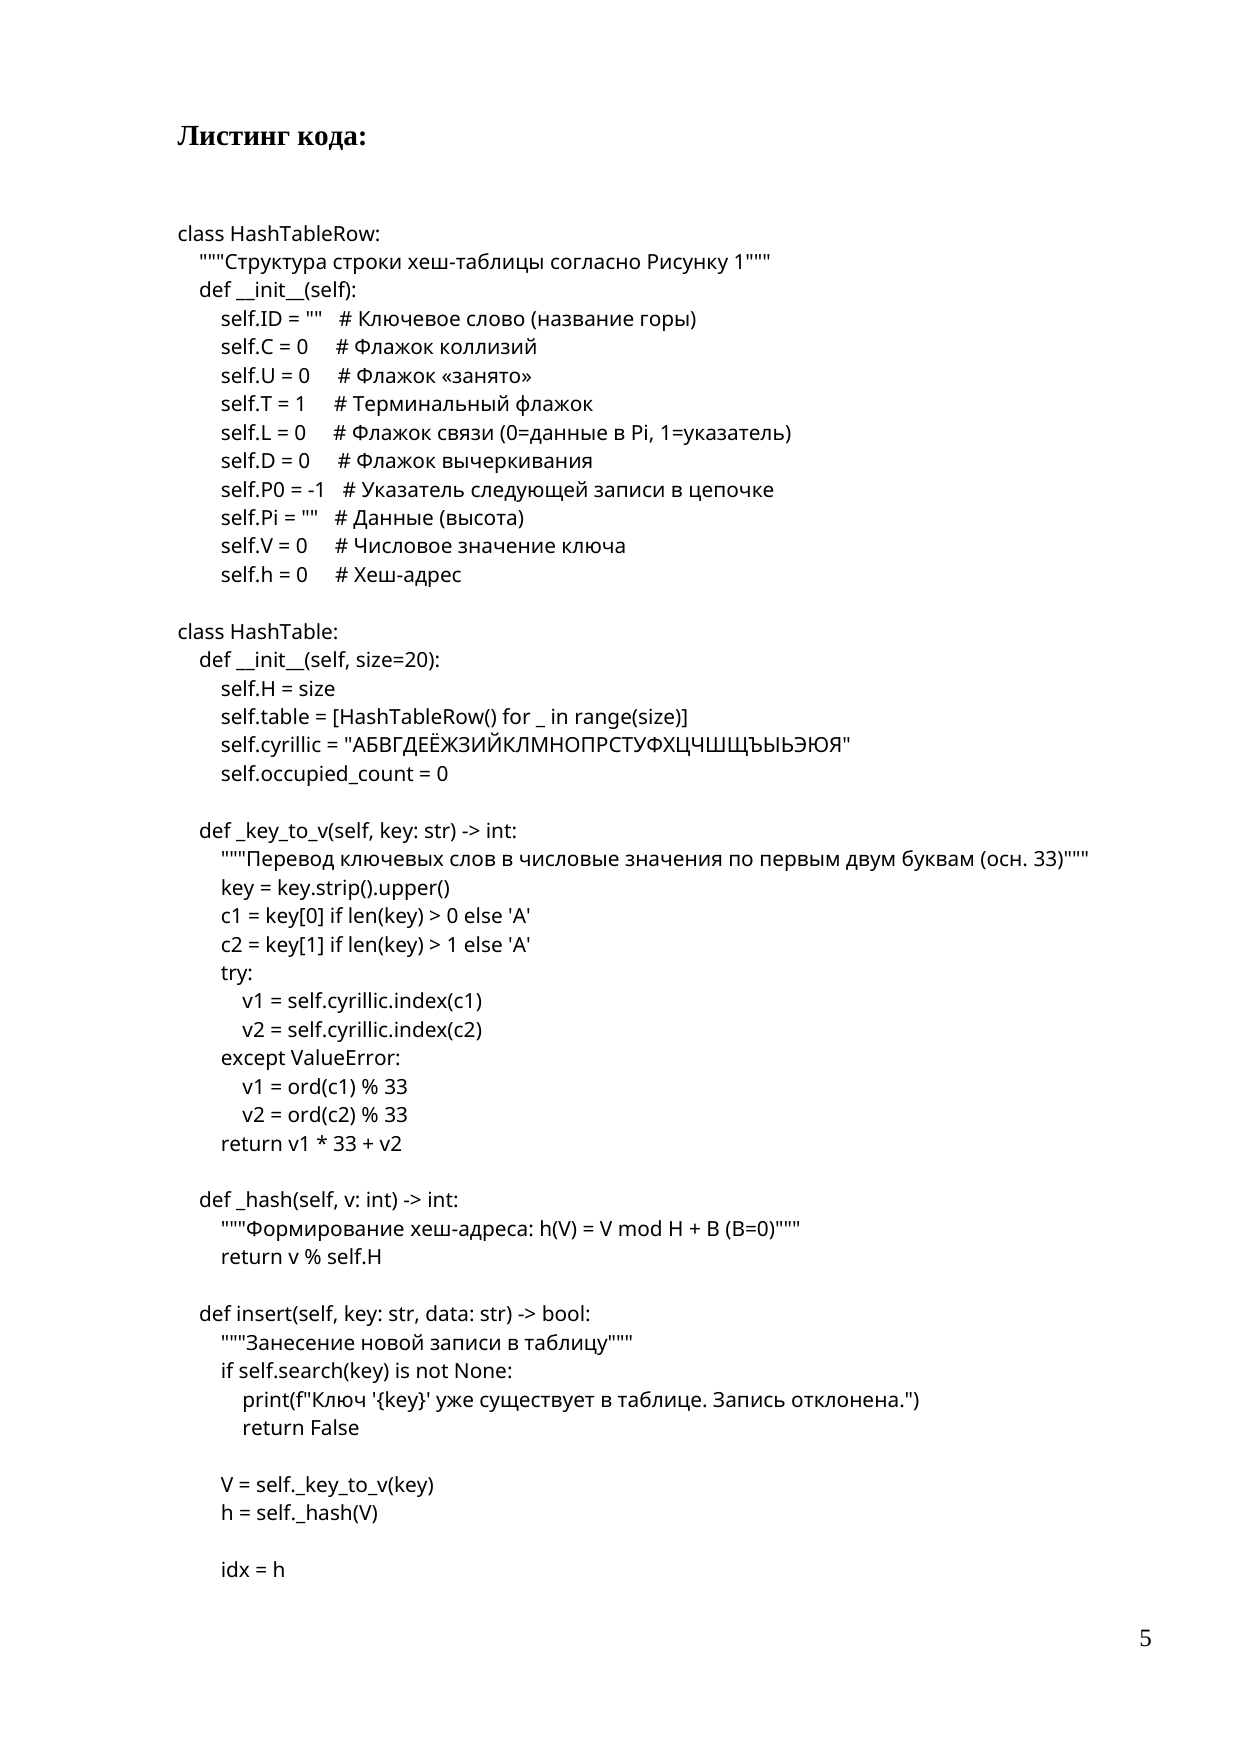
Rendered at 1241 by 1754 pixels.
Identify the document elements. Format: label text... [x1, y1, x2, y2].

text self.U = 0 # Флажок «занято» [177, 361, 1152, 389]
text return v1 * 33 + v2 [177, 1129, 1152, 1157]
text if self.search(key) is not None: [177, 1356, 1152, 1385]
text h = self._hash(V) [177, 1498, 1152, 1527]
text v1 = self.cyrillic.index(c1) [177, 987, 1152, 1015]
text self.P0 = -1 # Указатель следующей записи в цепочке [177, 475, 1152, 503]
text class HashTable: [177, 617, 1152, 645]
text self.Pi = "" # Данные (высота) [177, 503, 1152, 532]
text c2 = key[1] if len(key) > 1 else 'А' [177, 930, 1152, 958]
text def insert(self, key: str, data: str) -> bool: [177, 1299, 1152, 1328]
text self.D = 0 # Флажок вычеркивания [177, 446, 1152, 475]
text """Структура строки хеш-таблицы согласно Рисунку 1""" [177, 247, 1152, 276]
text v1 = ord(c1) % 33 [177, 1072, 1152, 1100]
text except ValueError: [177, 1043, 1152, 1072]
text self.table = [HashTableRow() for _ in range(size)] [177, 702, 1152, 731]
text """Занесение новой записи в таблицу""" [177, 1328, 1152, 1356]
text print(f"Ключ '{key}' уже существует в таблице. Запись отклонена.") [177, 1385, 1152, 1413]
text v2 = ord(c2) % 33 [177, 1100, 1152, 1129]
text key = key.strip().upper() [177, 873, 1152, 901]
text try: [177, 958, 1152, 987]
text def __init__(self, size=20): [177, 645, 1152, 674]
text self.L = 0 # Флажок связи (0=данные в Pi, 1=указатель) [177, 418, 1152, 446]
text def _key_to_v(self, key: str) -> int: [177, 816, 1152, 844]
text V = self._key_to_v(key) [177, 1470, 1152, 1498]
text self.H = size [177, 674, 1152, 702]
text def __init__(self): [177, 276, 1152, 304]
text self.occupied_count = 0 [177, 759, 1152, 787]
text self.cyrillic = "АБВГДЕЁЖЗИЙКЛМНОПРСТУФХЦЧШЩЪЫЬЭЮЯ" [177, 731, 1152, 759]
text return v % self.H [177, 1242, 1152, 1271]
text self.V = 0 # Числовое значение ключа [177, 532, 1152, 560]
text class HashTableRow: [177, 219, 1152, 247]
text def _hash(self, v: int) -> int: [177, 1186, 1152, 1214]
text Листинг кода: [177, 118, 1152, 152]
text return False [177, 1413, 1152, 1442]
text c1 = key[0] if len(key) > 0 else 'А' [177, 901, 1152, 930]
text """Перевод ключевых слов в числовые значения по первым двум буквам (осн. 33)""" [177, 844, 1152, 873]
text """Формирование хеш-адреса: h(V) = V mod H + B (B=0)""" [177, 1214, 1152, 1242]
text idx = h [177, 1555, 1152, 1584]
text v2 = self.cyrillic.index(c2) [177, 1015, 1152, 1043]
text self.T = 1 # Терминальный флажок [177, 389, 1152, 418]
text self.C = 0 # Флажок коллизий [177, 332, 1152, 361]
text self.h = 0 # Хеш-адрес [177, 560, 1152, 588]
text self.ID = "" # Ключевое слово (название горы) [177, 304, 1152, 332]
